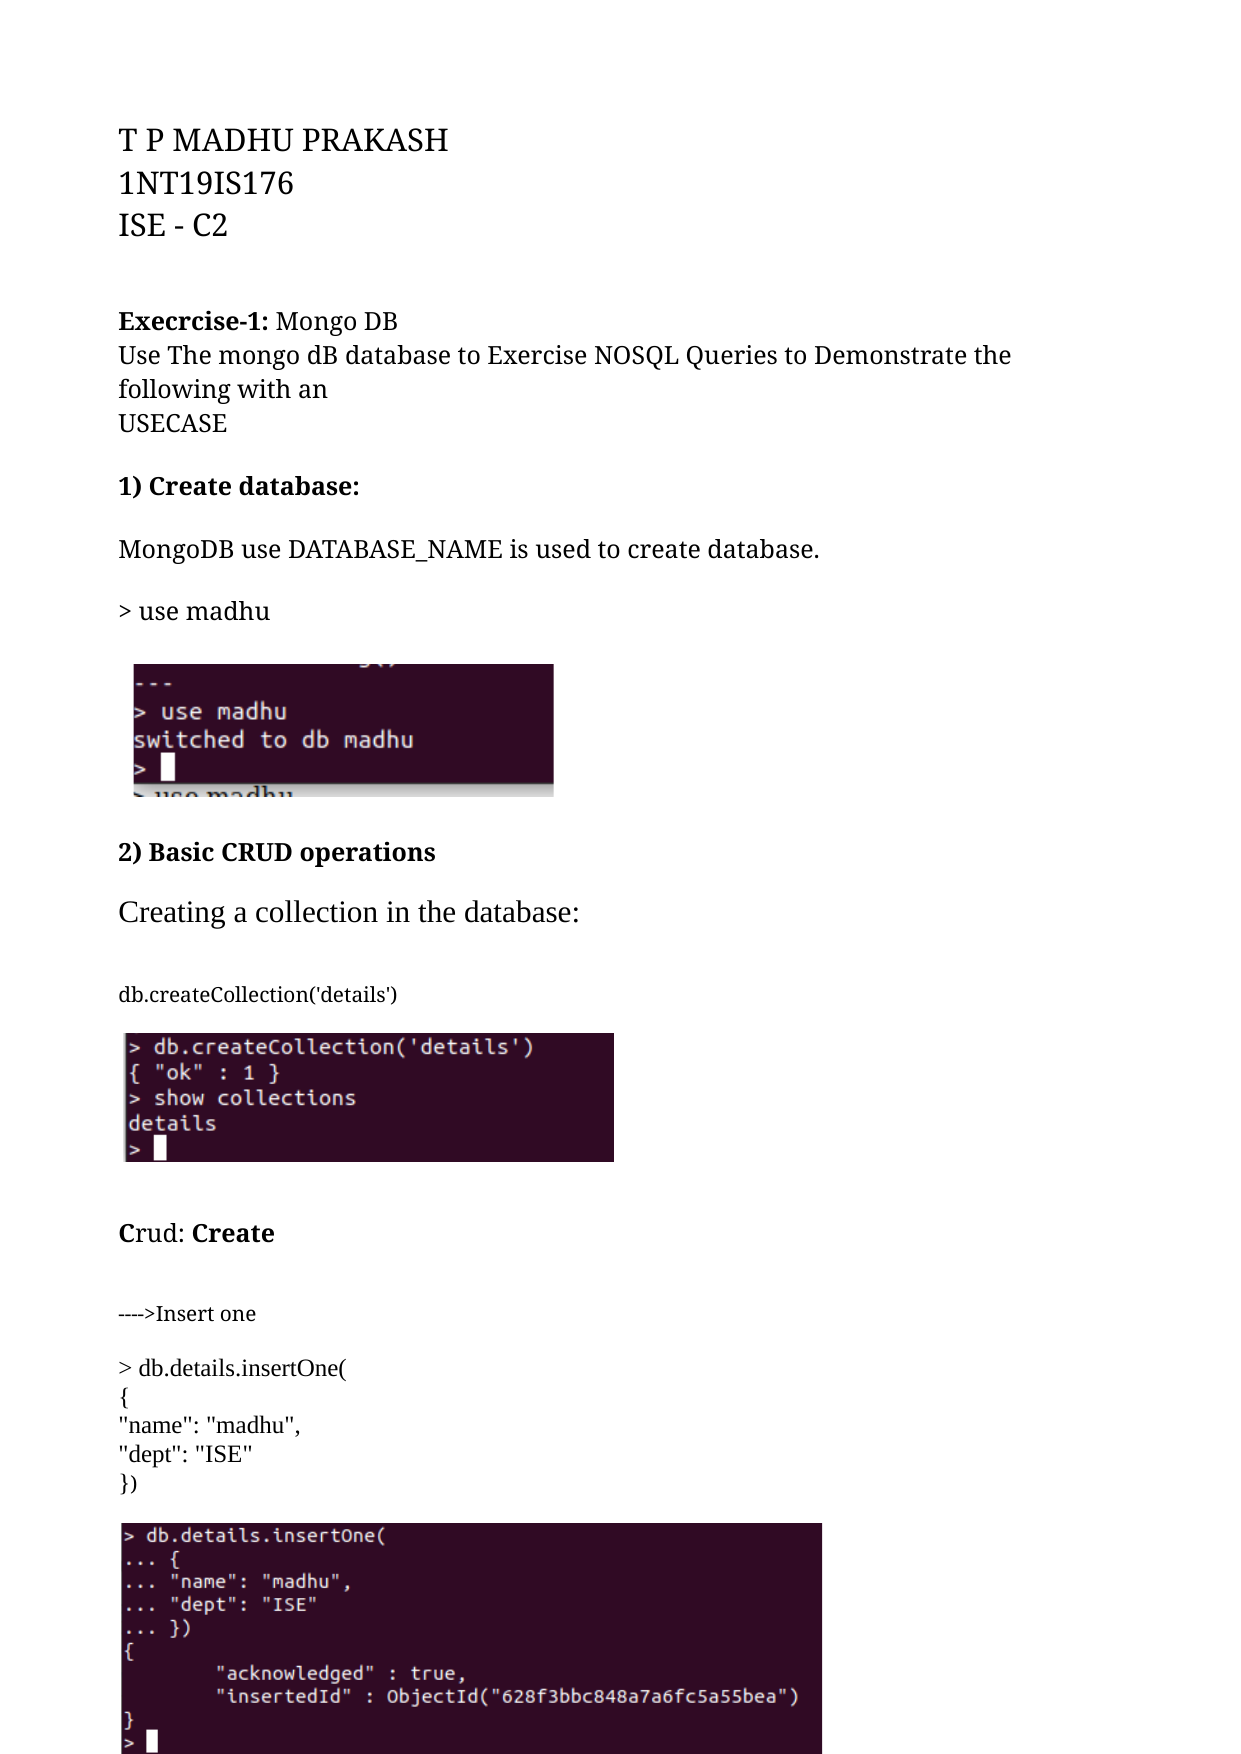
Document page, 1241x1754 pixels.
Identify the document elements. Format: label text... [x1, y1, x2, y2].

text ---->Insert one [118, 1299, 1122, 1328]
text T P MADHU PRAKASH [118, 118, 1122, 161]
text 1NT19IS176 [118, 161, 1122, 203]
text }) [118, 1468, 1122, 1497]
text Crud: Create [118, 1215, 1122, 1249]
picture [123, 1033, 614, 1162]
text 2) Basic CRUD operations [118, 835, 1122, 869]
text Creating a collection in the database: [118, 894, 1122, 930]
text "name": "madhu", [118, 1410, 1122, 1439]
text 1) Create database: [118, 468, 1122, 502]
text > use madhu [118, 594, 1122, 628]
text ISE - C2 [118, 203, 1122, 246]
picture [133, 664, 554, 797]
text db.createCollection('details') [118, 980, 1122, 1008]
text { [118, 1382, 1122, 1410]
text Execrcise-1: Mongo DB Use The mongo dB database to Exercise NOSQL Queries to Demonstrate the following with an USECASE [118, 303, 1122, 440]
text > db.details.insertOne( [118, 1353, 1122, 1382]
picture [121, 1523, 823, 1754]
text MongoDB use DATABASE_NAME is used to create database. [118, 531, 1122, 565]
text "dept": "ISE" [118, 1439, 1122, 1468]
